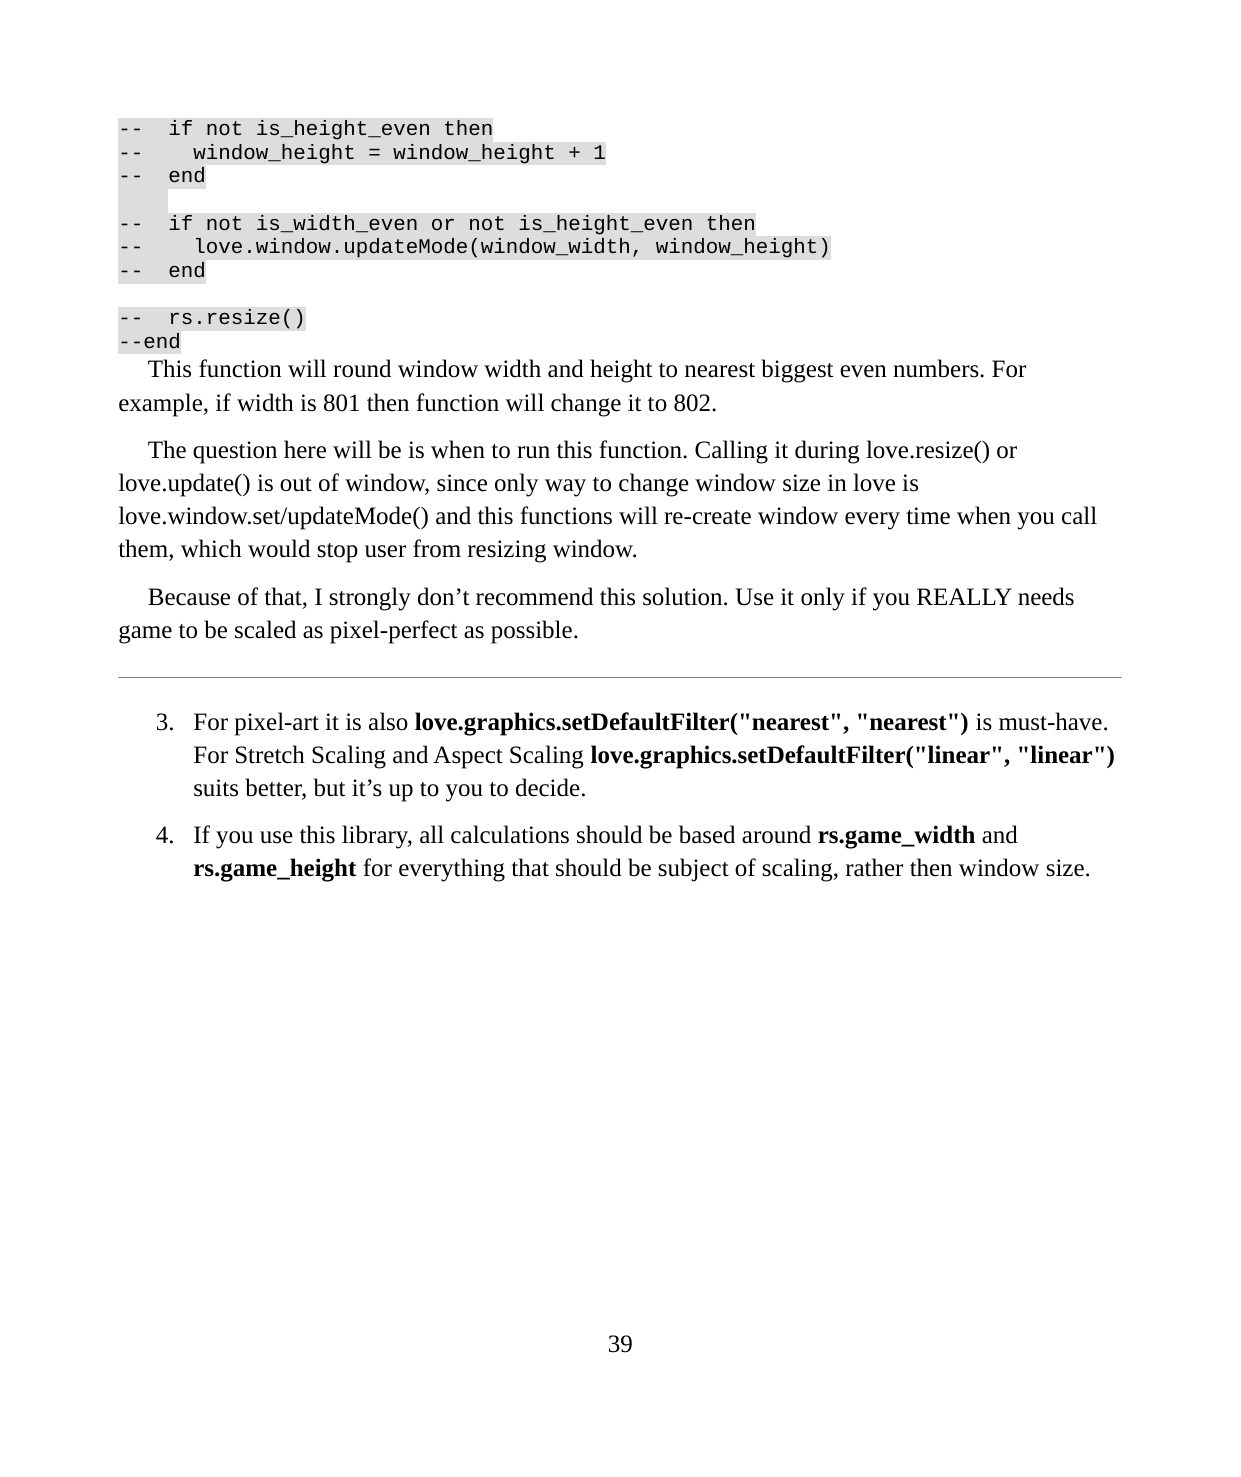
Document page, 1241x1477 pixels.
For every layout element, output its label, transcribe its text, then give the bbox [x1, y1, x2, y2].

text -- window_height = window_height + 1 [606, 142, 1122, 165]
text This function will round window width and height to nearest biggest even numbers. For example, if width is 801 then function will change it to 802. [118, 354, 1122, 416]
text -- rs.resize() [306, 307, 1122, 331]
text --end [181, 331, 1122, 354]
text -- end [206, 165, 1122, 189]
list For pixel-art it is also love.graphics.setDefaultFilter("nearest", "nearest") is must-have. For Stretch Scaling and Aspect Scaling love.graphics.setDefaultFilter("linear", "linear") suits better, but it’s up to you to decide. [156, 707, 1122, 802]
text Because of that, I strongly don’t recommend this solution. Use it only if you REALLY needs game to be scaled as pixel-perfect as possible. [118, 582, 1122, 644]
text The question here will be is when to run this function. Calling it during love.resize() or love.update() is out of window, since only way to change window size in love is love.window.set/updateMode() and this functions will re-create window every time when you call them, which would stop user from resizing window. [118, 435, 1122, 563]
text -- if not is_height_even then [493, 118, 1122, 142]
text -- if not is_width_even or not is_height_even then [756, 213, 1122, 236]
list If you use this library, all calculations should be based around rs.game_width and rs.game_height for everything that should be subject of scaling, rather then window size. [156, 820, 1122, 882]
text -- end [206, 260, 1122, 284]
text -- love.window.updateMode(window_width, window_height) [831, 236, 1122, 260]
